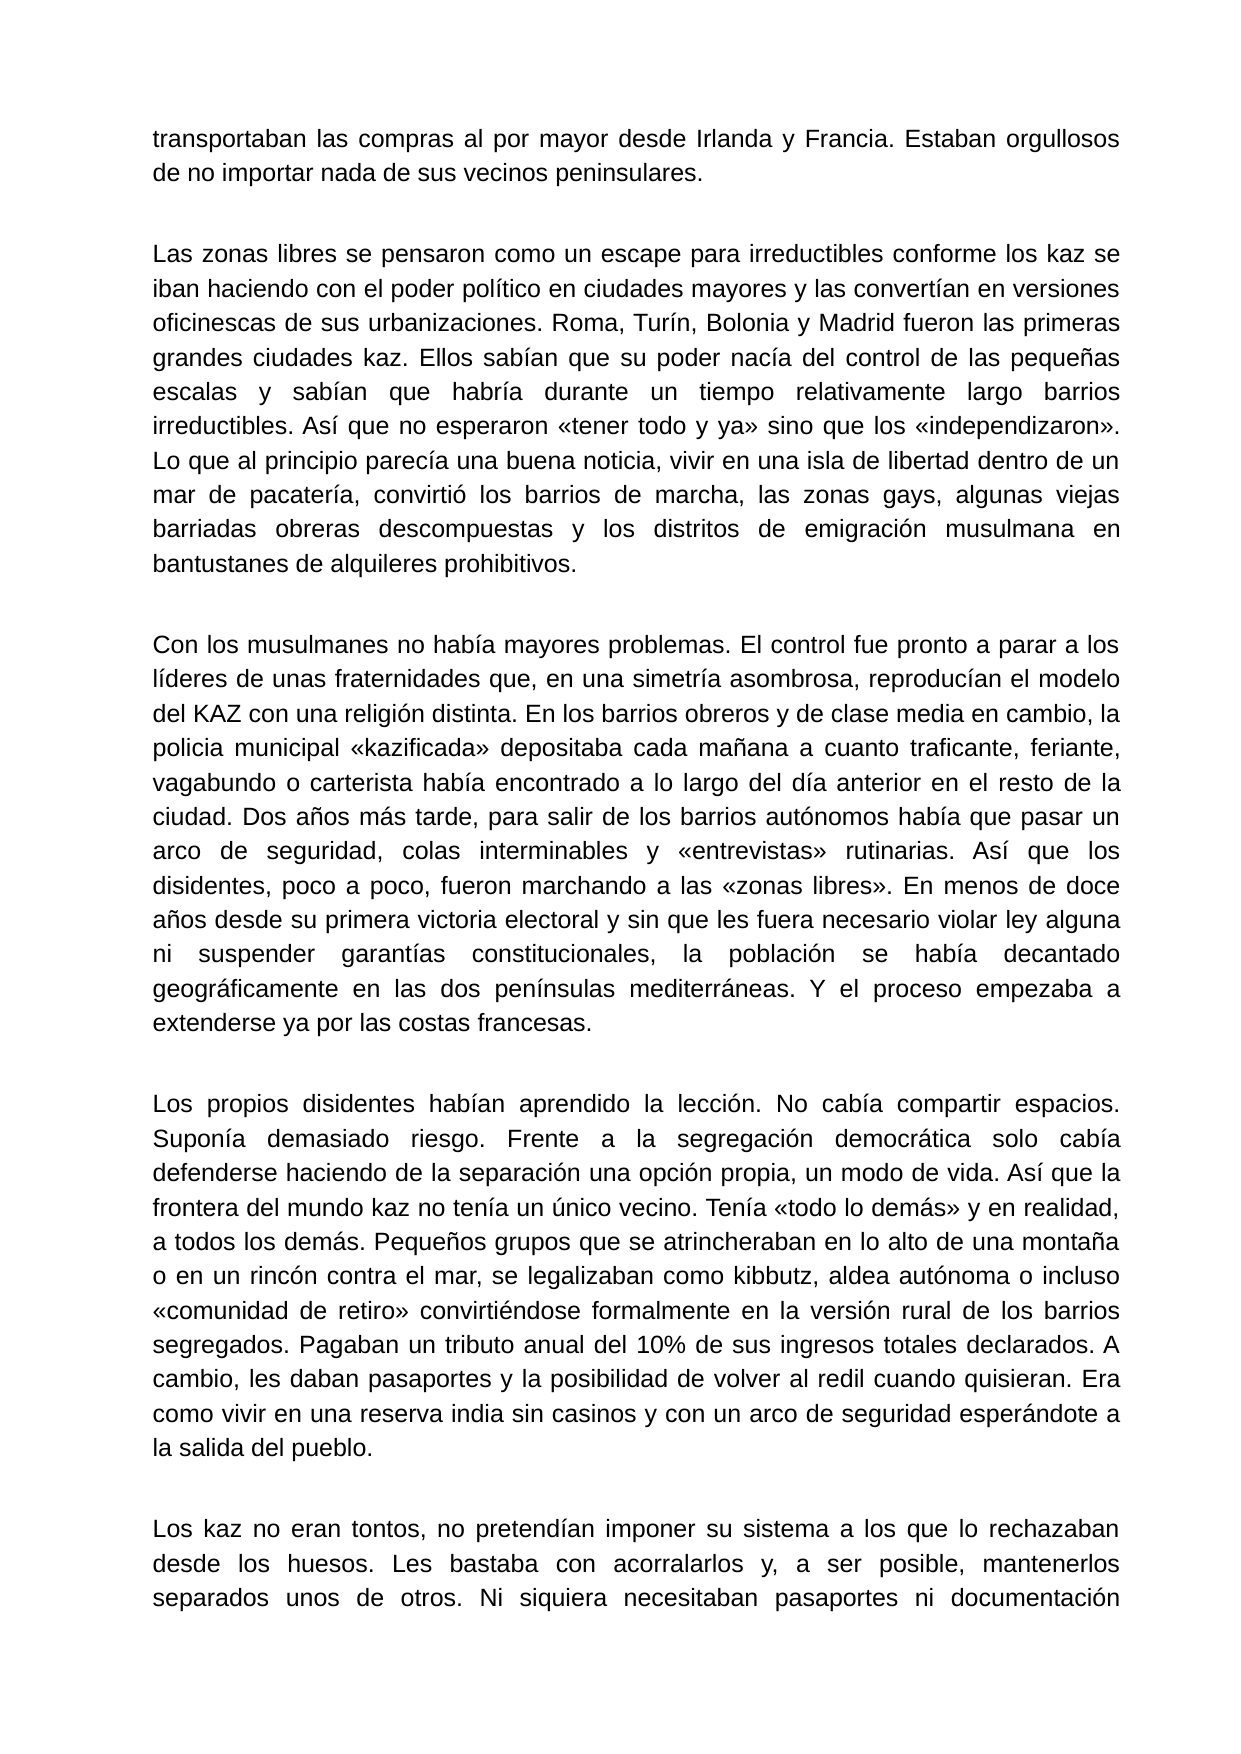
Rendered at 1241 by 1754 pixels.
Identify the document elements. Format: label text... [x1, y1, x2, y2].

text Los propios disidentes habían aprendido la lección. No cabía compartir espacios. Suponía demasiado riesgo. Frente a la segregación democrática solo cabía defenderse haciendo de la separación una opción propia, un modo de vida. Así que la frontera del mundo kaz no tenía un único vecino. Tenía «todo lo demás» y en realidad, a todos los demás. Pequeños grupos que se atrincheraban en lo alto de una montaña o en un rincón contra el mar, se legalizaban como kibbutz, aldea autónoma o incluso «comunidad de retiro» convirtiéndose formalmente en la versión rural de los barrios segregados. Pagaban un tributo anual del 10% de sus ingresos totales declarados. A cambio, les daban pasaportes y la posibilidad de volver al redil cuando quisieran. Era como vivir en una reserva india sin casinos y con un arco de seguridad esperándote a la salida del pueblo. [152, 1084, 1122, 1462]
text Las zonas libres se pensaron como un escape para irreductibles conforme los kaz se iban haciendo con el poder político en ciudades mayores y las convertían en versiones oficinescas de sus urbanizaciones. Roma, Turín, Bolonia y Madrid fueron las primeras grandes ciudades kaz. Ellos sabían que su poder nacía del control de las pequeñas escalas y sabían que habría durante un tiempo relativamente largo barrios irreductibles. Así que no esperaron «tener todo y ya» sino que los «independizaron». Lo que al principio parecía una buena noticia, vivir en una isla de libertad dentro de un mar de pacatería, convirtió los barrios de marcha, las zonas gays, algunas viejas barriadas obreras descompuestas y los distritos de emigración musulmana en bantustanes de alquileres prohibitivos. [152, 234, 1122, 577]
text Con los musulmanes no había mayores problemas. El control fue pronto a parar a los líderes de unas fraternidades que, en una simetría asombrosa, reproducían el modelo del KAZ con una religión distinta. En los barrios obreros y de clase media en cambio, la policia municipal «kazificada» depositaba cada mañana a cuanto traficante, feriante, vagabundo o carterista había encontrado a lo largo del día anterior en el resto de la ciudad. Dos años más tarde, para salir de los barrios autónomos había que pasar un arco de seguridad, colas interminables y «entrevistas» rutinarias. Así que los disidentes, poco a poco, fueron marchando a las «zonas libres». En menos de doce años desde su primera victoria electoral y sin que les fuera necesario violar ley alguna ni suspender garantías constitucionales, la población se había decantado geográficamente en las dos penínsulas mediterráneas. Y el proceso empezaba a extenderse ya por las costas francesas. [152, 624, 1122, 1037]
text transportaban las compras al por mayor desde Irlanda y Francia. Estaban orgullosos de no importar nada de sus vecinos peninsulares. [152, 118, 1122, 187]
text Los kaz no eran tontos, no pretendían imponer su sistema a los que lo rechazaban desde los huesos. Les bastaba con acorralarlos y, a ser posible, mantenerlos separados unos de otros. Ni siquiera necesitaban pasaportes ni documentación [152, 1509, 1122, 1612]
